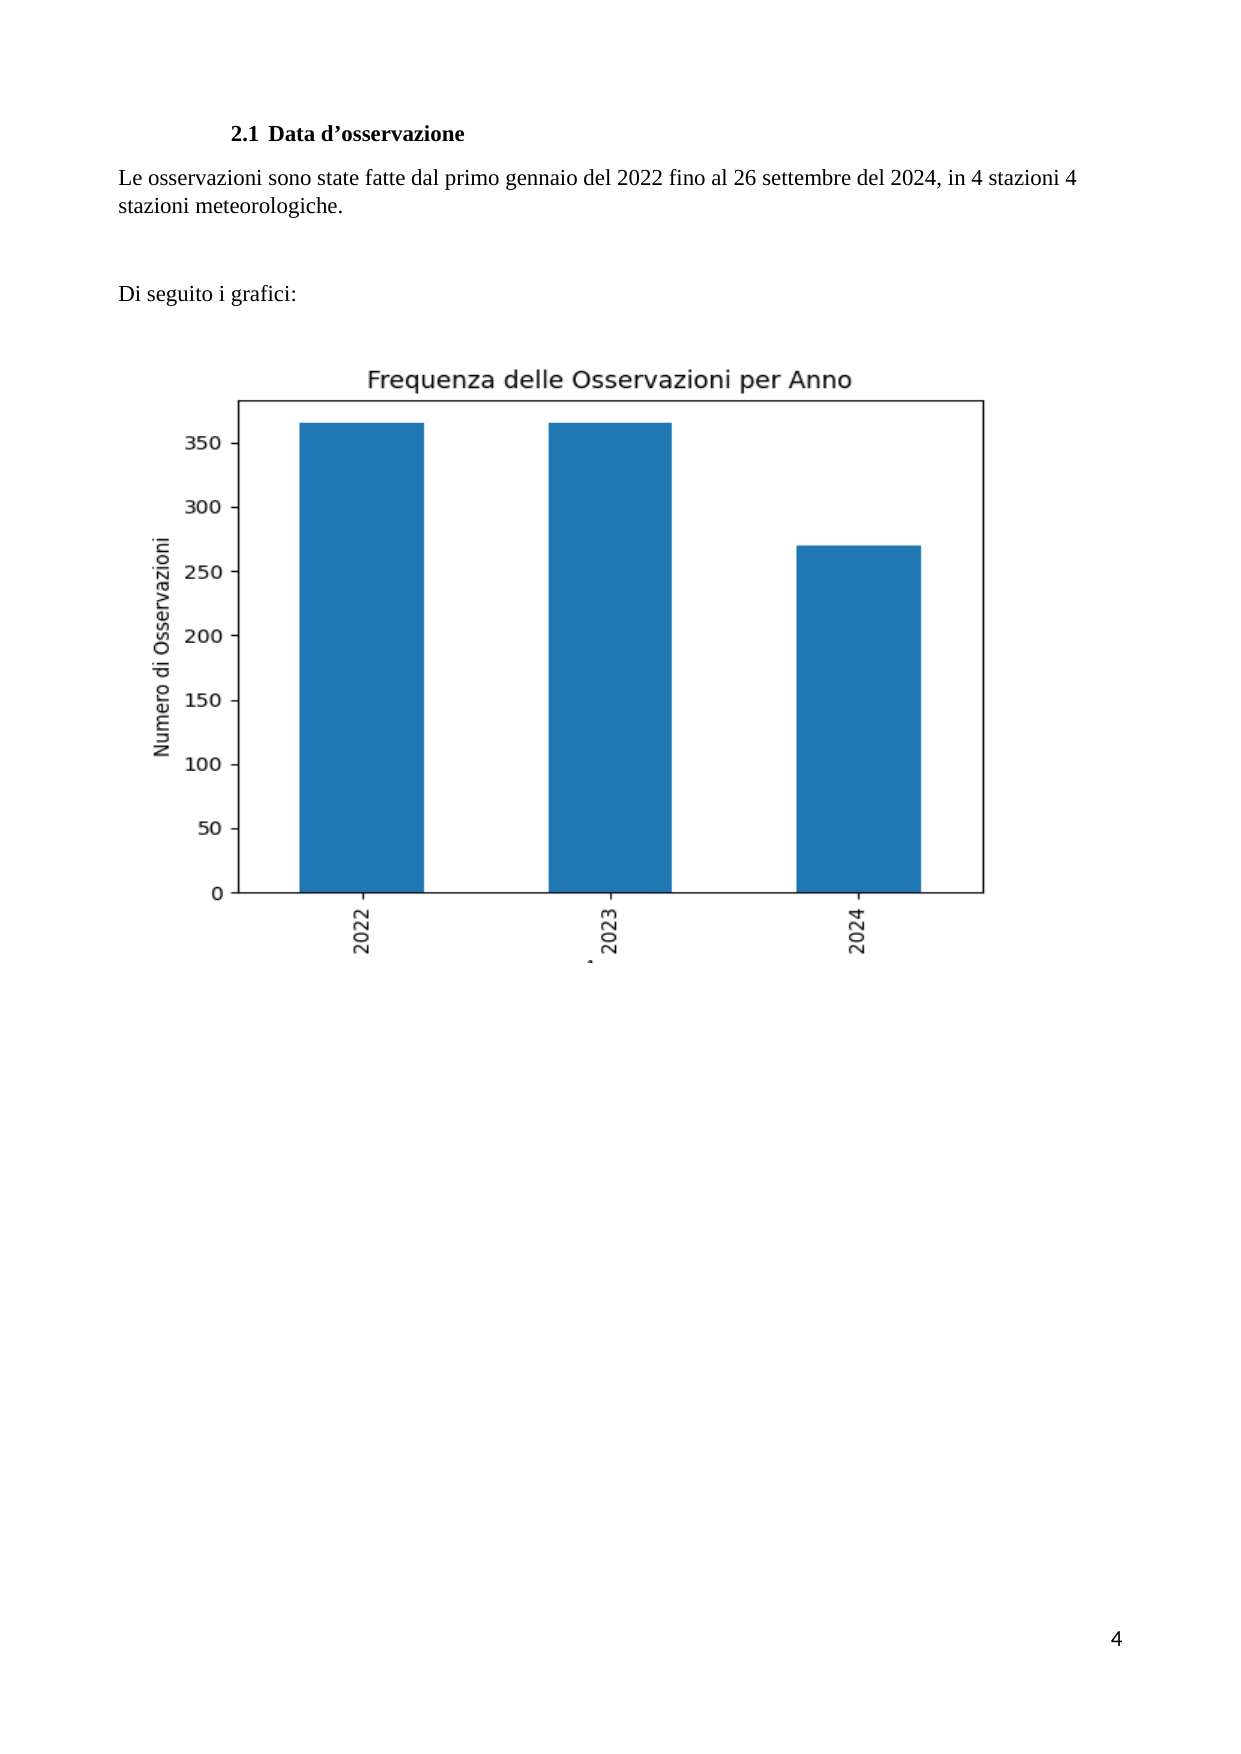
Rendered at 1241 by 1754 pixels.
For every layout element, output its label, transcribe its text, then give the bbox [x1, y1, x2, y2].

list Le osservazioni sono state fatte dal primo gennaio del 2022 fino al 26 settembre del 2024, in 4 stazioni 4 stazioni meteorologiche. [118, 164, 1122, 218]
list Data d’osservazione [231, 120, 1122, 147]
list Di seguito i grafici: [118, 280, 1122, 306]
